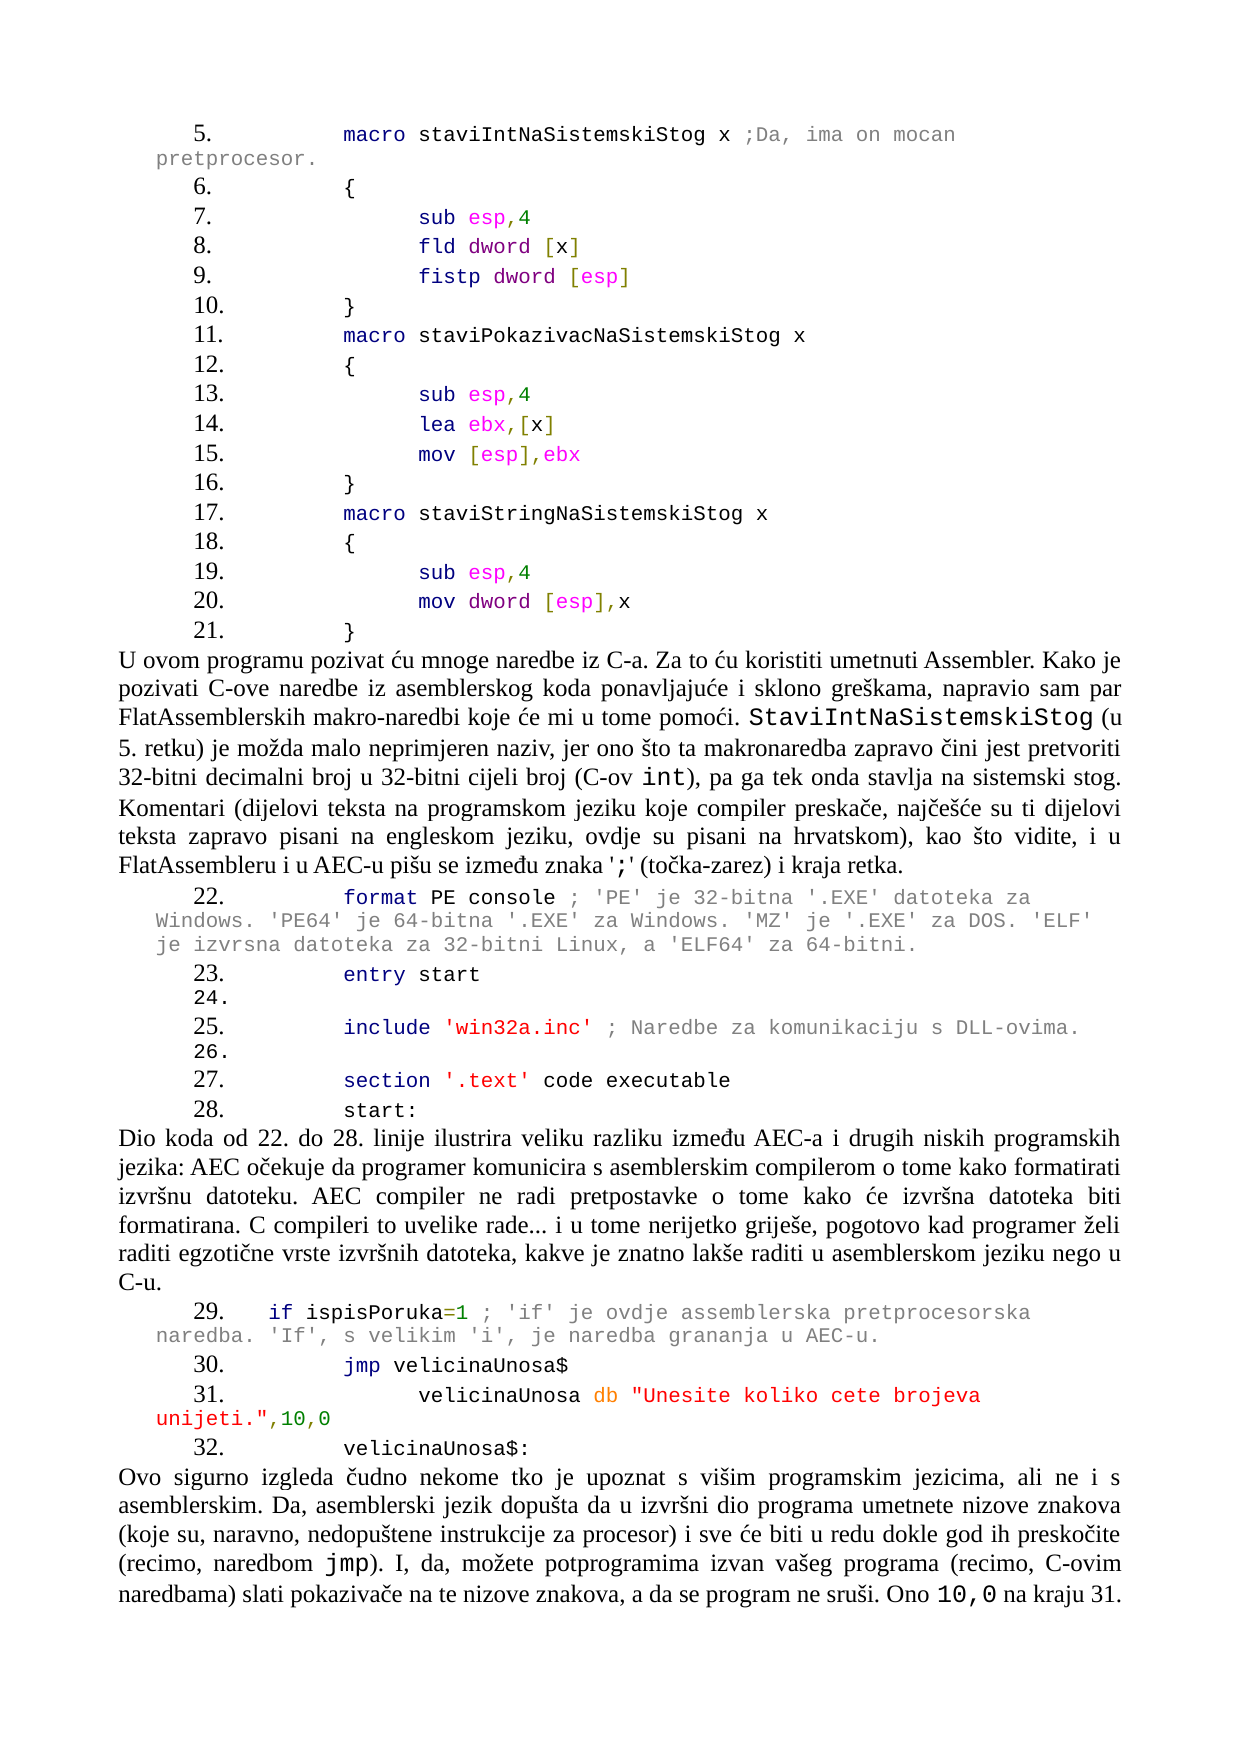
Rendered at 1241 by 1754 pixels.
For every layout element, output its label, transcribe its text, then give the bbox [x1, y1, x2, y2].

list { [156, 171, 1122, 201]
list mov dword [esp],x [156, 586, 1122, 615]
list lea ebx,[x] [156, 408, 1122, 438]
list fld dword [x] [156, 231, 1122, 260]
list include 'win32a.inc' ; Naredbe za komunikaciju s DLL-ovima. [156, 1011, 1122, 1041]
list velicinaUnosa$: [156, 1432, 1122, 1462]
list if ispisPoruka=1 ; 'if' je ovdje assemblerska pretprocesorska naredba. 'If', s velikim 'i', je naredba grananja u AEC-u. [156, 1296, 1122, 1349]
list jmp velicinaUnosa$ [156, 1349, 1122, 1379]
list } [156, 290, 1122, 319]
list macro staviPokazivacNaSistemskiStog x [156, 319, 1122, 349]
list start: [156, 1094, 1122, 1123]
list sub esp,4 [156, 201, 1122, 231]
list format PE console ; 'PE' je 32-bitna '.EXE' datoteka za Windows. 'PE64' je 64-bitna '.EXE' za Windows. 'MZ' je '.EXE' za DOS. 'ELF' je izvrsna datoteka za 32-bitni Linux, a 'ELF64' za 64-bitni. [156, 881, 1122, 958]
list sub esp,4 [156, 378, 1122, 408]
text Ovo sigurno izgleda čudno nekome tko je upoznat s višim programskim jezicima, ali ne i s asemblerskim. Da, asemblerski jezik dopušta da u izvršni dio programa umetnete nizove znakova (koje su, naravno, nedopuštene instrukcije za procesor) i sve će biti u redu dokle god ih preskočite (recimo, naredbom jmp). I, da, možete potprogramima izvan vašeg programa (recimo, C-ovim naredbama) slati pokazivače na te nizove znakova, a da se program ne sruši. Ono 10,0 na kraju 31. [118, 1462, 1122, 1609]
list velicinaUnosa db "Unesite koliko cete brojeva unijeti.",10,0 [156, 1379, 1122, 1432]
list { [156, 349, 1122, 378]
text Dio koda od 22. do 28. linije ilustrira veliku razliku između AEC-a i drugih niskih programskih jezika: AEC očekuje da programer komunicira s asemblerskim compilerom o tome kako formatirati izvršnu datoteku. AEC compiler ne radi pretpostavke o tome kako će izvršna datoteka biti formatirana. C compileri to uvelike rade... i u tome nerijetko griješe, pogotovo kad programer želi raditi egzotične vrste izvršnih datoteka, kakve je znatno lakše raditi u asemblerskom jeziku nego u C-u. [118, 1123, 1122, 1296]
list } [156, 467, 1122, 497]
text U ovom programu pozivat ću mnoge naredbe iz C-a. Za to ću koristiti umetnuti Assembler. Kako je pozivati C-ove naredbe iz asemblerskog koda ponavljajuće i sklono greškama, napravio sam par FlatAssemblerskih makro-naredbi koje će mi u tome pomoći. StaviIntNaSistemskiStog (u 5. retku) je možda malo neprimjeren naziv, jer ono što ta makronaredba zapravo čini jest pretvoriti 32-bitni decimalni broj u 32-bitni cijeli broj (C-ov int), pa ga tek onda stavlja na sistemski stog. Komentari (dijelovi teksta na programskom jeziku koje compiler preskače, najčešće su ti dijelovi teksta zapravo pisani na engleskom jeziku, ovdje su pisani na hrvatskom), kao što vidite, i u FlatAssembleru i u AEC-u pišu se između znaka ';' (točka-zarez) i kraja retka. [118, 645, 1122, 881]
list } [156, 615, 1122, 645]
list sub esp,4 [156, 556, 1122, 586]
list { [156, 526, 1122, 556]
list macro staviIntNaSistemskiStog x ;Da, ima on mocan pretprocesor. [156, 118, 1122, 171]
list section '.text' code executable [156, 1064, 1122, 1094]
list mov [esp],ebx [156, 438, 1122, 467]
list entry start [156, 958, 1122, 987]
list macro staviStringNaSistemskiStog x [156, 497, 1122, 526]
list fistp dword [esp] [156, 260, 1122, 290]
